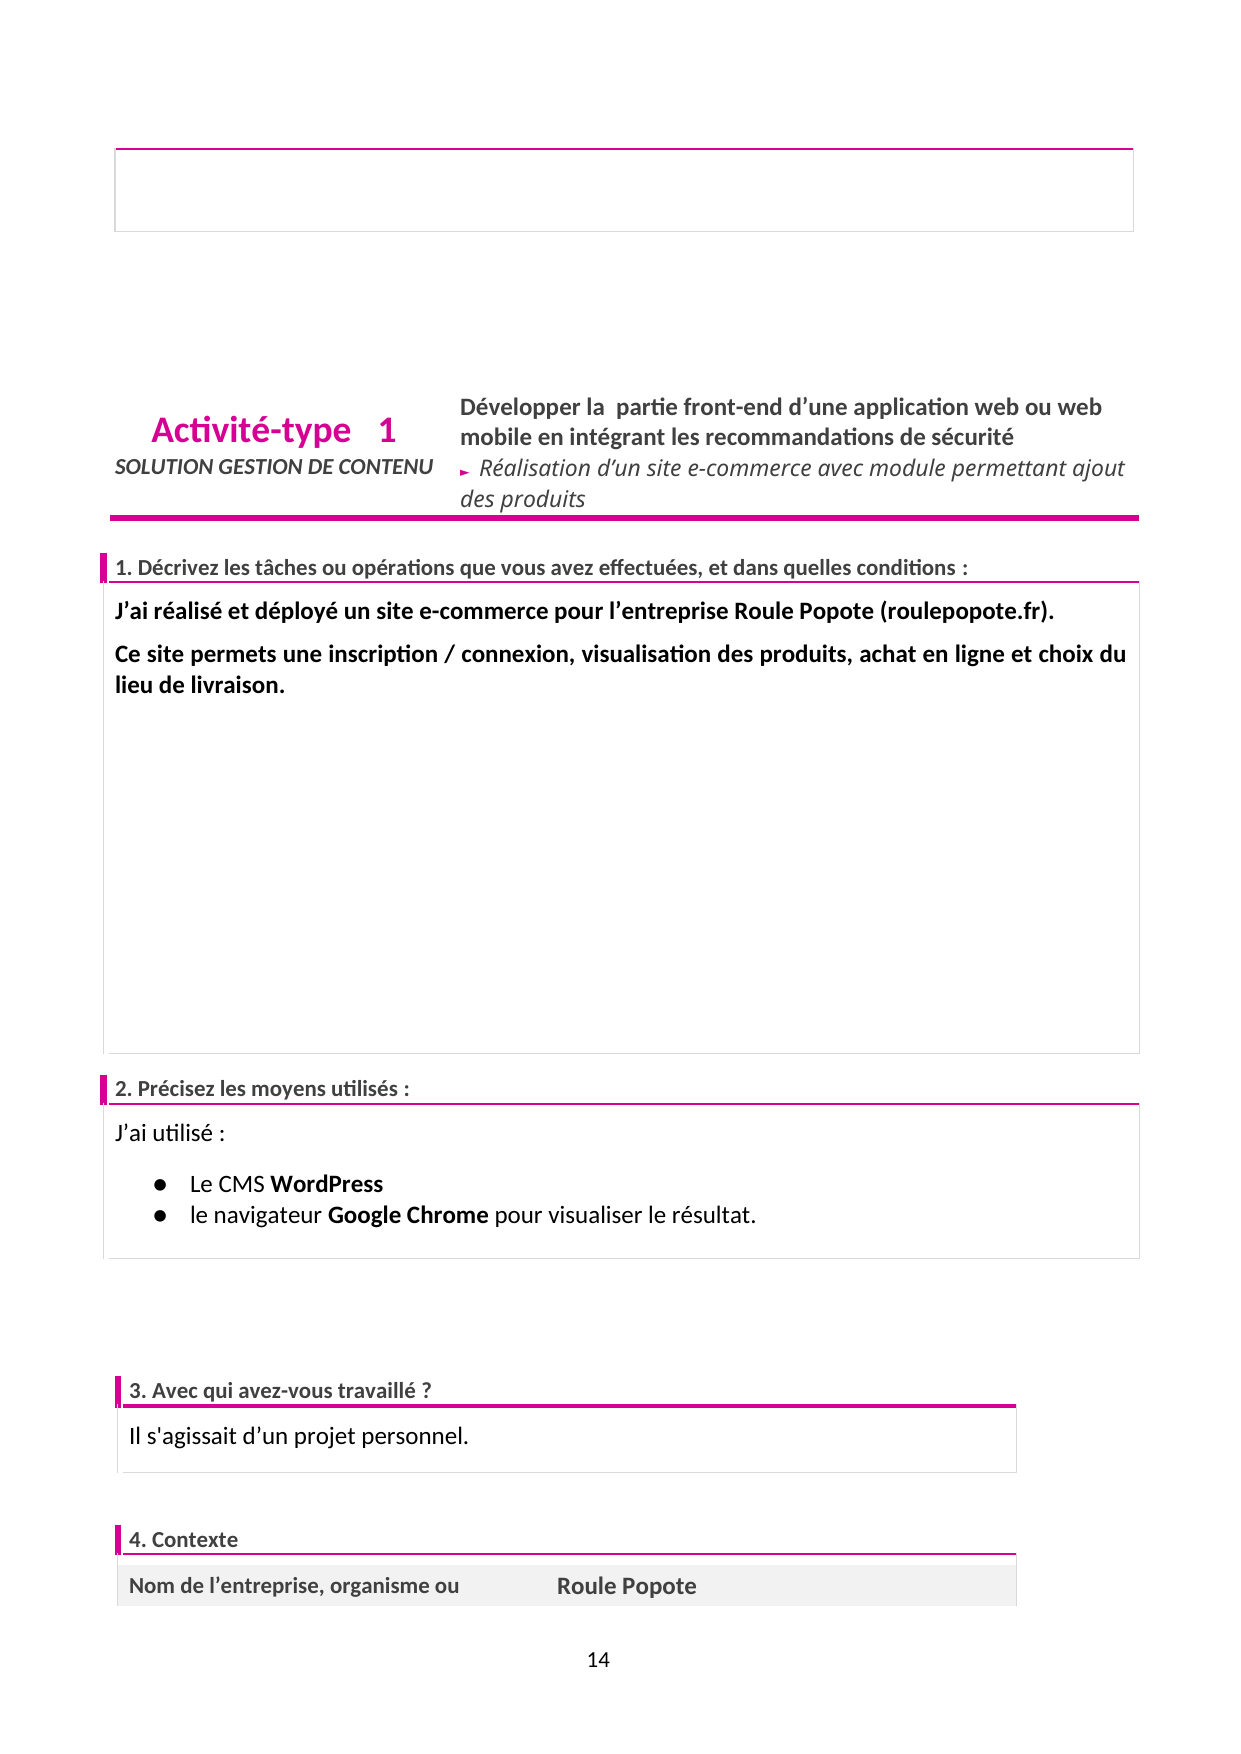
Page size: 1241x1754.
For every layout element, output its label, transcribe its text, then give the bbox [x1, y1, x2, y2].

table_cell J’ai utilisé : Le CMS WordPress le navigateur Google Chrome pour visualiser le résultat. [104, 1103, 1139, 1257]
table_cell SOLUTION GESTION DE CONTENU [104, 452, 449, 515]
table_cell [104, 1053, 1139, 1074]
table_cell [118, 1472, 1016, 1525]
table_header Développer la partie front-end d’une application web ou web mobile en intégrant les recommandations de sécurité [449, 391, 1139, 452]
table_cell ► Réalisation d’un site e-commerce avec module permettant ajout des produits [449, 452, 1139, 515]
table_header Activité-type [104, 391, 366, 452]
table_cell Il s'agissait d’un projet personnel. [118, 1404, 1016, 1472]
table_cell [546, 1555, 1016, 1565]
table_cell [104, 1258, 1139, 1314]
table_cell [118, 1553, 546, 1565]
table_cell [104, 515, 449, 553]
table_cell Roule Popote [546, 1565, 1016, 1606]
table_header 3. Avec qui avez-vous travaillé ? [121, 1376, 1016, 1404]
table_header 1 [366, 391, 449, 452]
table_header [116, 150, 1133, 231]
table_cell Nom de l’entreprise, organisme ou [118, 1565, 546, 1606]
table_cell 4. Contexte [121, 1525, 1016, 1553]
table_cell 2. Précisez les moyens utilisés : [107, 1075, 1139, 1102]
table_cell [449, 521, 1139, 553]
table_cell 1. Décrivez les tâches ou opérations que vous avez effectuées, et dans quelles conditions : [107, 553, 1139, 581]
table_cell J’ai réalisé et déployé un site e-commerce pour l’entreprise Roule Popote (roulepopote.fr). Ce site permets une inscription / connexion, visualisation des produits, achat en ligne et choix du lieu de livraison. [104, 581, 1139, 1053]
